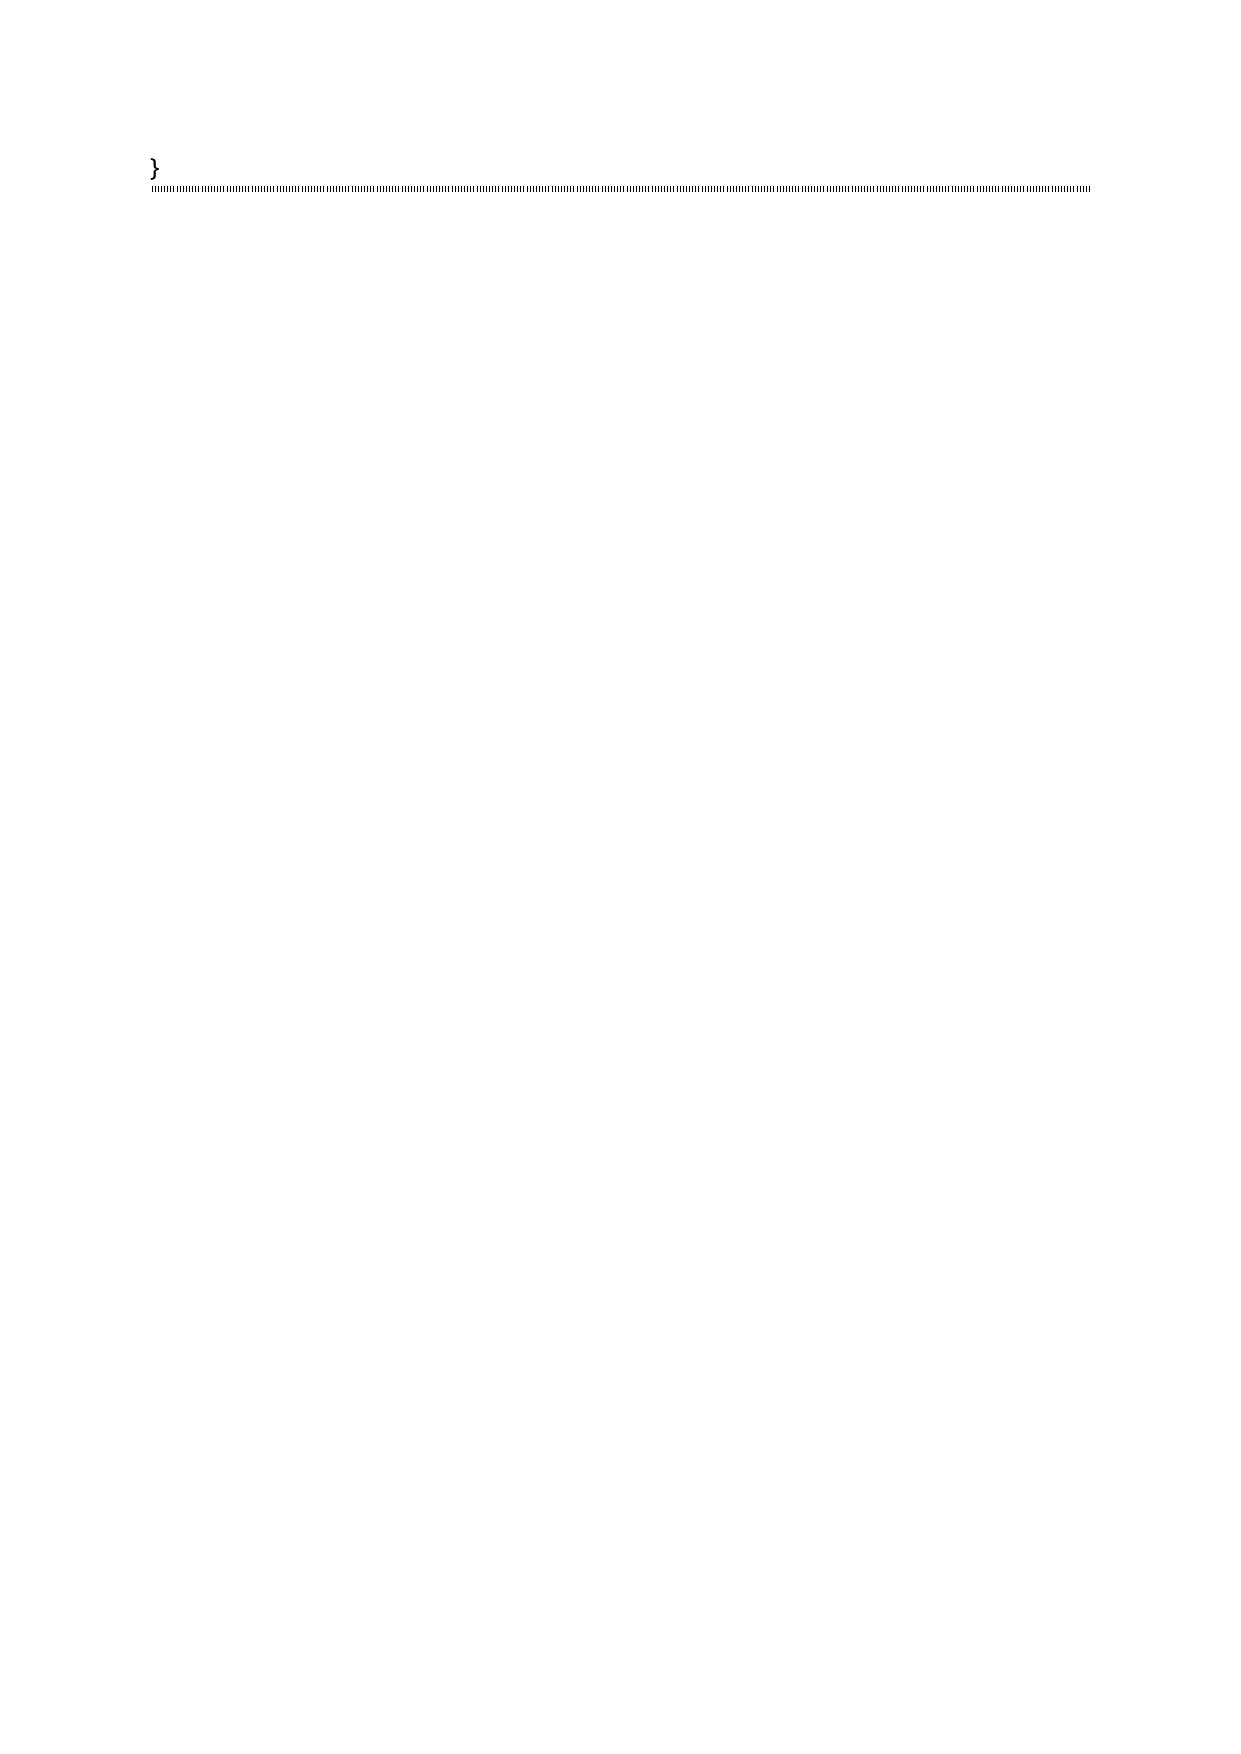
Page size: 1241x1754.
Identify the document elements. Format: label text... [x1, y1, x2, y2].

text } [150, 150, 1090, 192]
